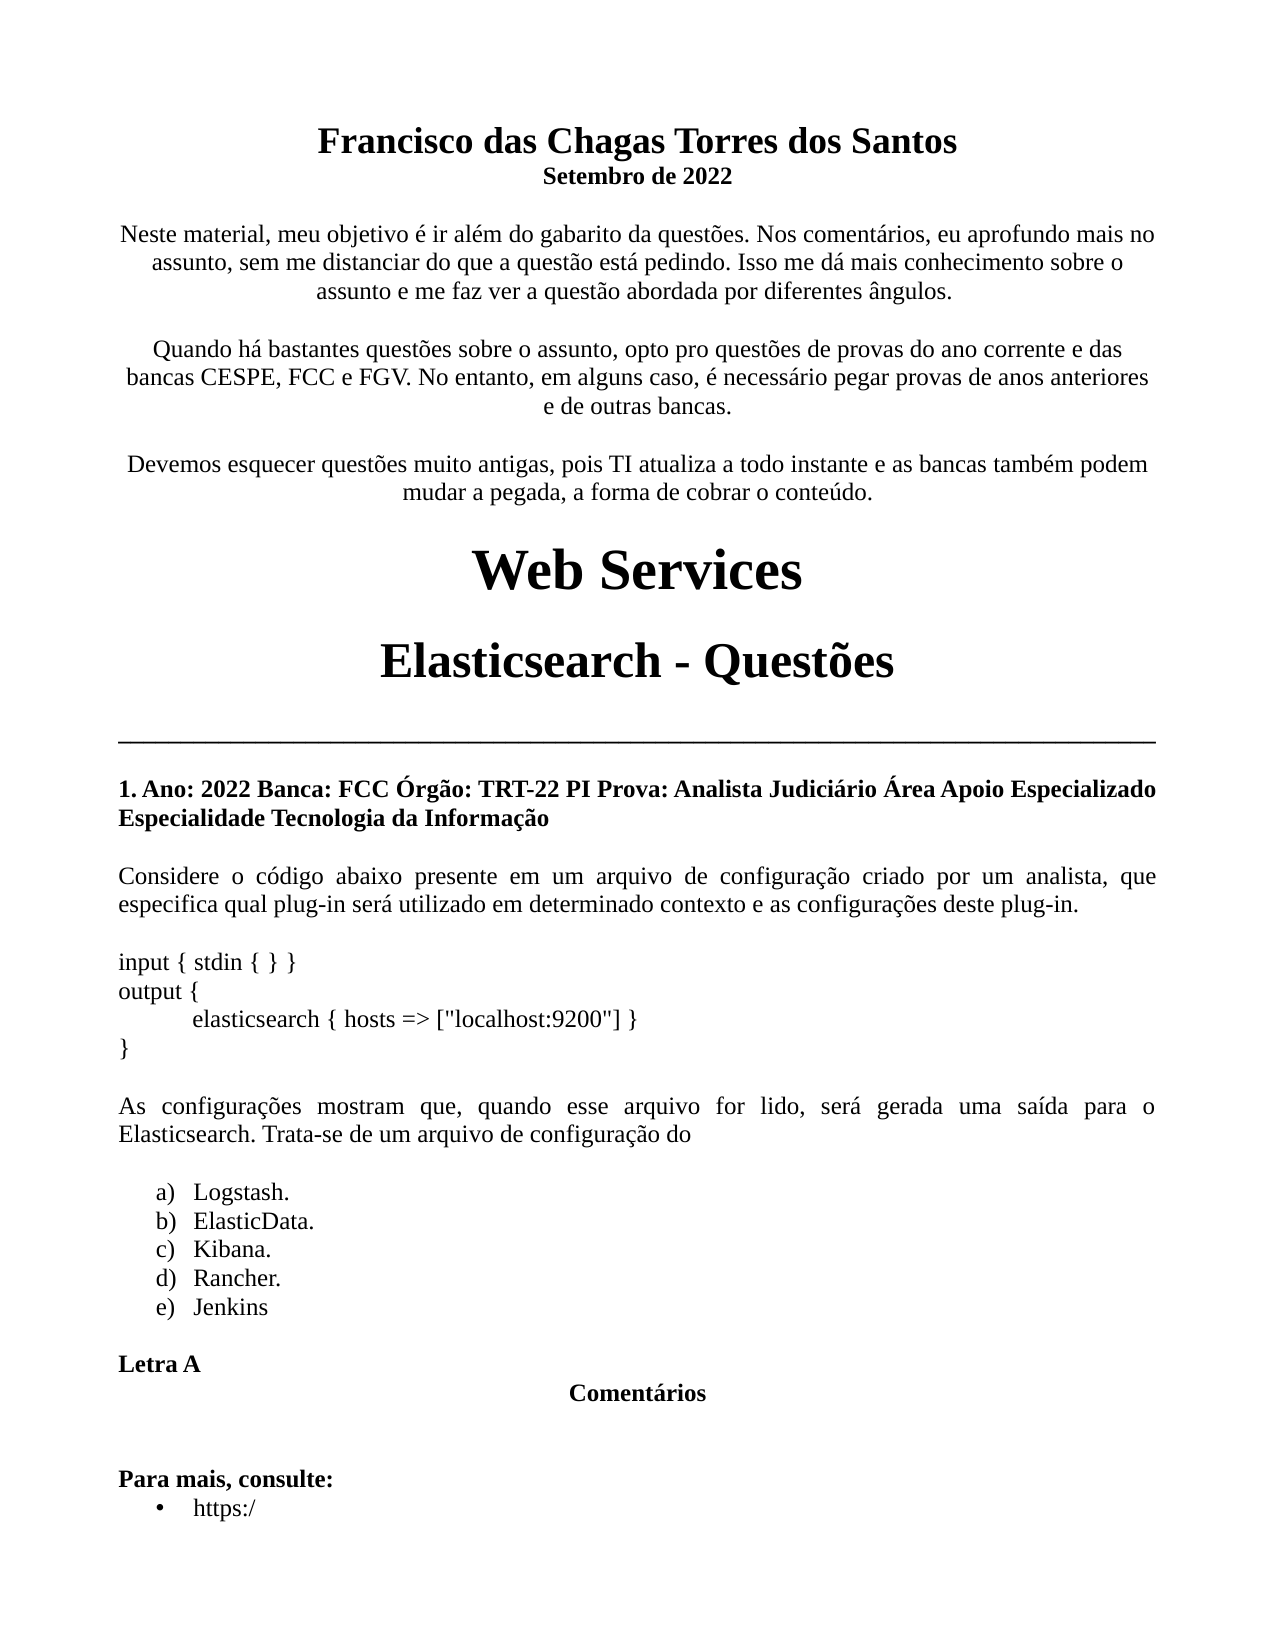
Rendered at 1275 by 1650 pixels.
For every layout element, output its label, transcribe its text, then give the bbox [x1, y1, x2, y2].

list Jenkins [156, 1292, 1157, 1321]
text Elasticsearch - Questões [118, 631, 1157, 688]
text Web Services [118, 535, 1157, 602]
text 1. Ano: 2022 Banca: FCC Órgão: TRT-22 PI Prova: Analista Judiciário Área Apoio Especializado Especialidade Tecnologia da Informação [118, 774, 1157, 832]
list Logstash. [156, 1177, 1157, 1206]
list Rancher. [156, 1263, 1157, 1292]
text Francisco das Chagas Torres dos Santos [118, 118, 1157, 161]
text Setembro de 2022 [118, 161, 1157, 190]
text elasticsearch { hosts => ["localhost:9200"] } [118, 1004, 1157, 1033]
text Para mais, consulte: [118, 1464, 1157, 1493]
list ElasticData. [156, 1206, 1157, 1234]
text Considere o código abaixo presente em um arquivo de configuração criado por um analista, que especifica qual plug-in será utilizado em determinado contexto e as configurações deste plug-in. [118, 861, 1157, 918]
text input { stdin { } } [118, 947, 1157, 976]
text Letra A [118, 1349, 1157, 1378]
text ___________________________________________________________________________________ [118, 717, 1157, 746]
text Neste material, meu objetivo é ir além do gabarito da questões. Nos comentários, eu aprofundo mais no assunto, sem me distanciar do que a questão está pedindo. Isso me dá mais conhecimento sobre o assunto e me faz ver a questão abordada por diferentes ângulos. [118, 219, 1157, 305]
list Kibana. [156, 1234, 1157, 1263]
text } [118, 1033, 1157, 1062]
text As configurações mostram que, quando esse arquivo for lido, será gerada uma saída para o Elasticsearch. Trata-se de um arquivo de configuração do [118, 1091, 1157, 1148]
text output { [118, 976, 1157, 1004]
text Comentários [118, 1378, 1157, 1407]
list https:/ [156, 1493, 1157, 1522]
text Quando há bastantes questões sobre o assunto, opto pro questões de provas do ano corrente e das bancas CESPE, FCC e FGV. No entanto, em alguns caso, é necessário pegar provas de anos anteriores e de outras bancas. [118, 334, 1157, 420]
text Devemos esquecer questões muito antigas, pois TI atualiza a todo instante e as bancas também podem mudar a pegada, a forma de cobrar o conteúdo. [118, 449, 1157, 506]
